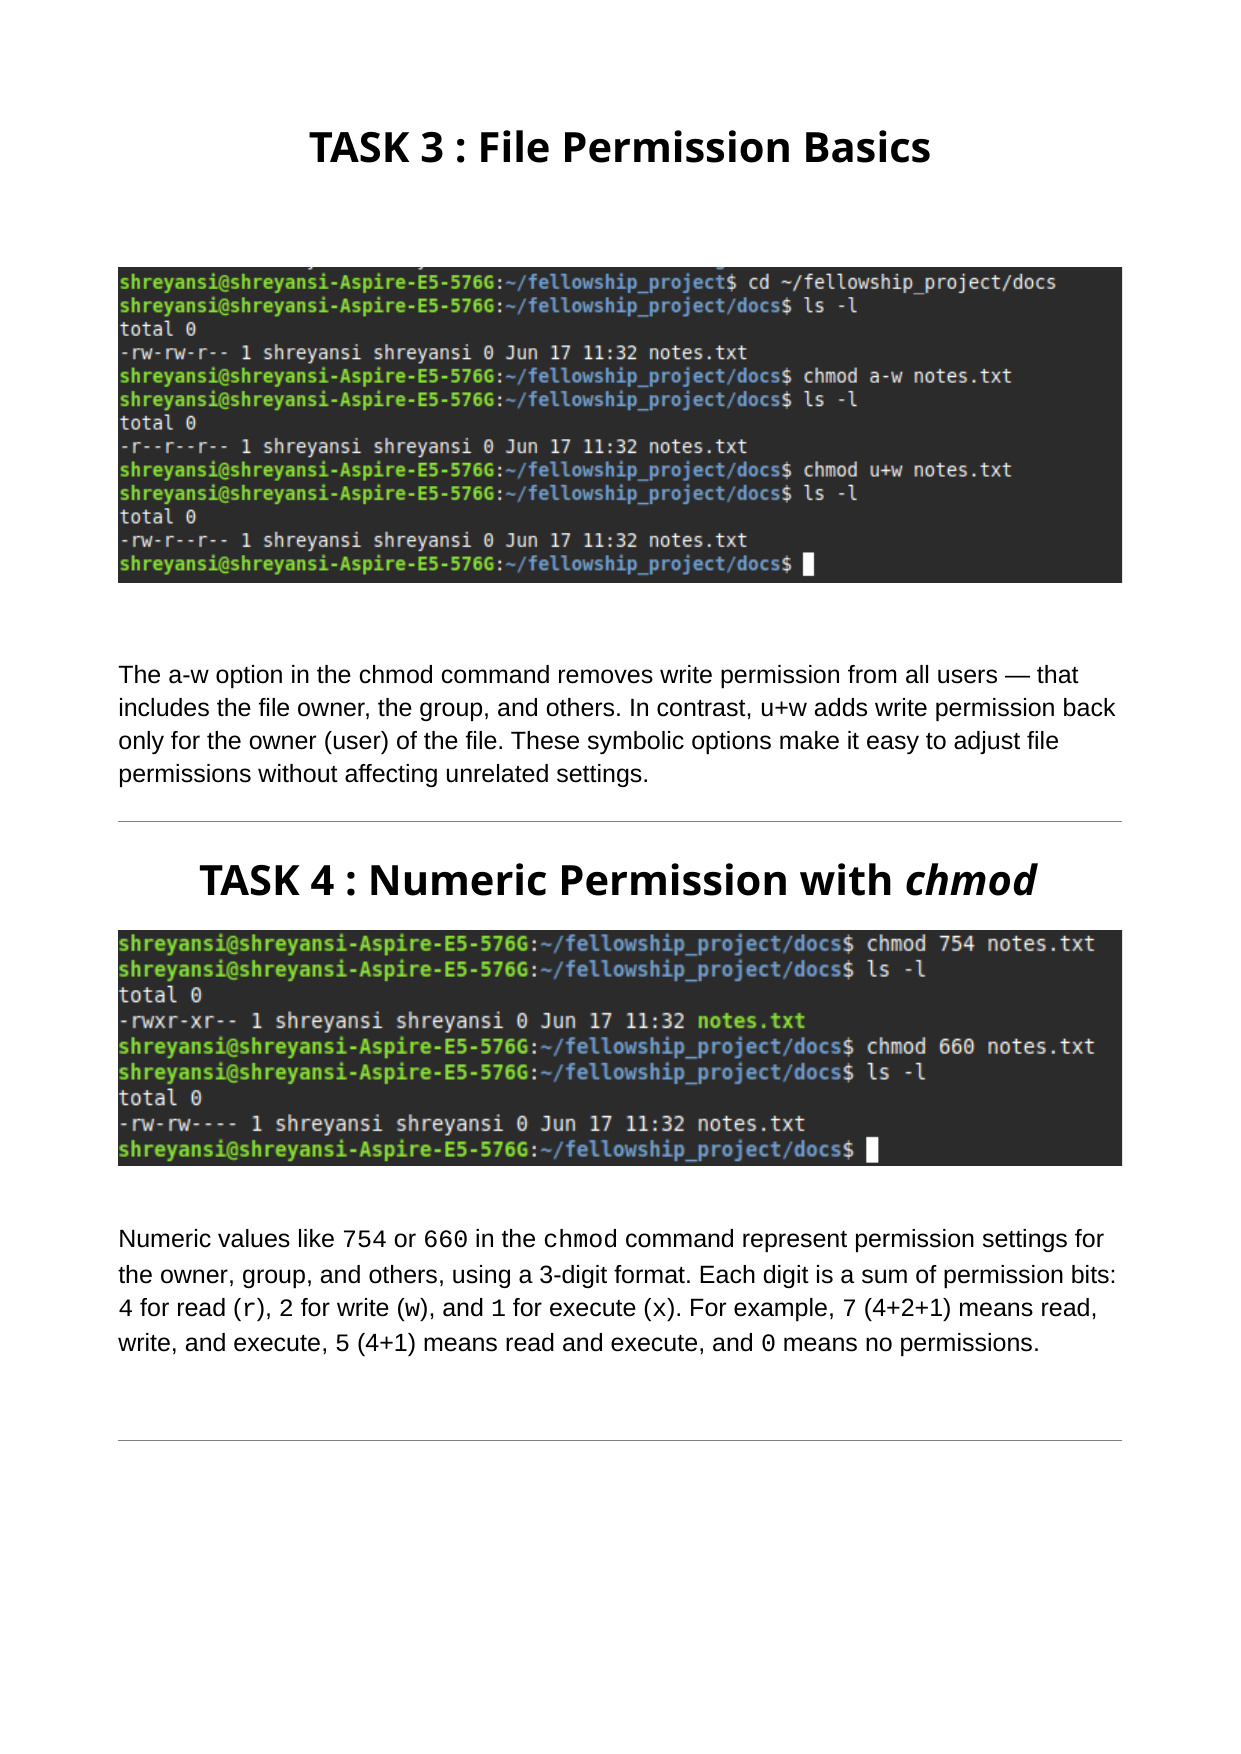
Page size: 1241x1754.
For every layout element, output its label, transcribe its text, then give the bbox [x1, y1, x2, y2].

text TASK 3 : File Permission Basics [118, 118, 1122, 175]
picture [118, 267, 1123, 583]
text Numeric values like 754 or 660 in the chmod command represent permission settings for the owner, group, and others, using a 3-digit format. Each digit is a sum of permission bits: 4 for read (r), 2 for write (w), and 1 for execute (x). For example, 7 (4+2+1) means read, write, and execute, 5 (4+1) means read and execute, and 0 means no permissions. [118, 1224, 1122, 1359]
picture [118, 930, 1123, 1166]
text TASK 4 : Numeric Permission with chmod [118, 851, 1122, 907]
text The a-w option in the chmod command removes write permission from all users — that includes the file owner, the group, and others. In contrast, u+w adds write permission back only for the owner (user) of the file. These symbolic options make it easy to adjust file permissions without affecting unrelated settings. [118, 660, 1122, 788]
